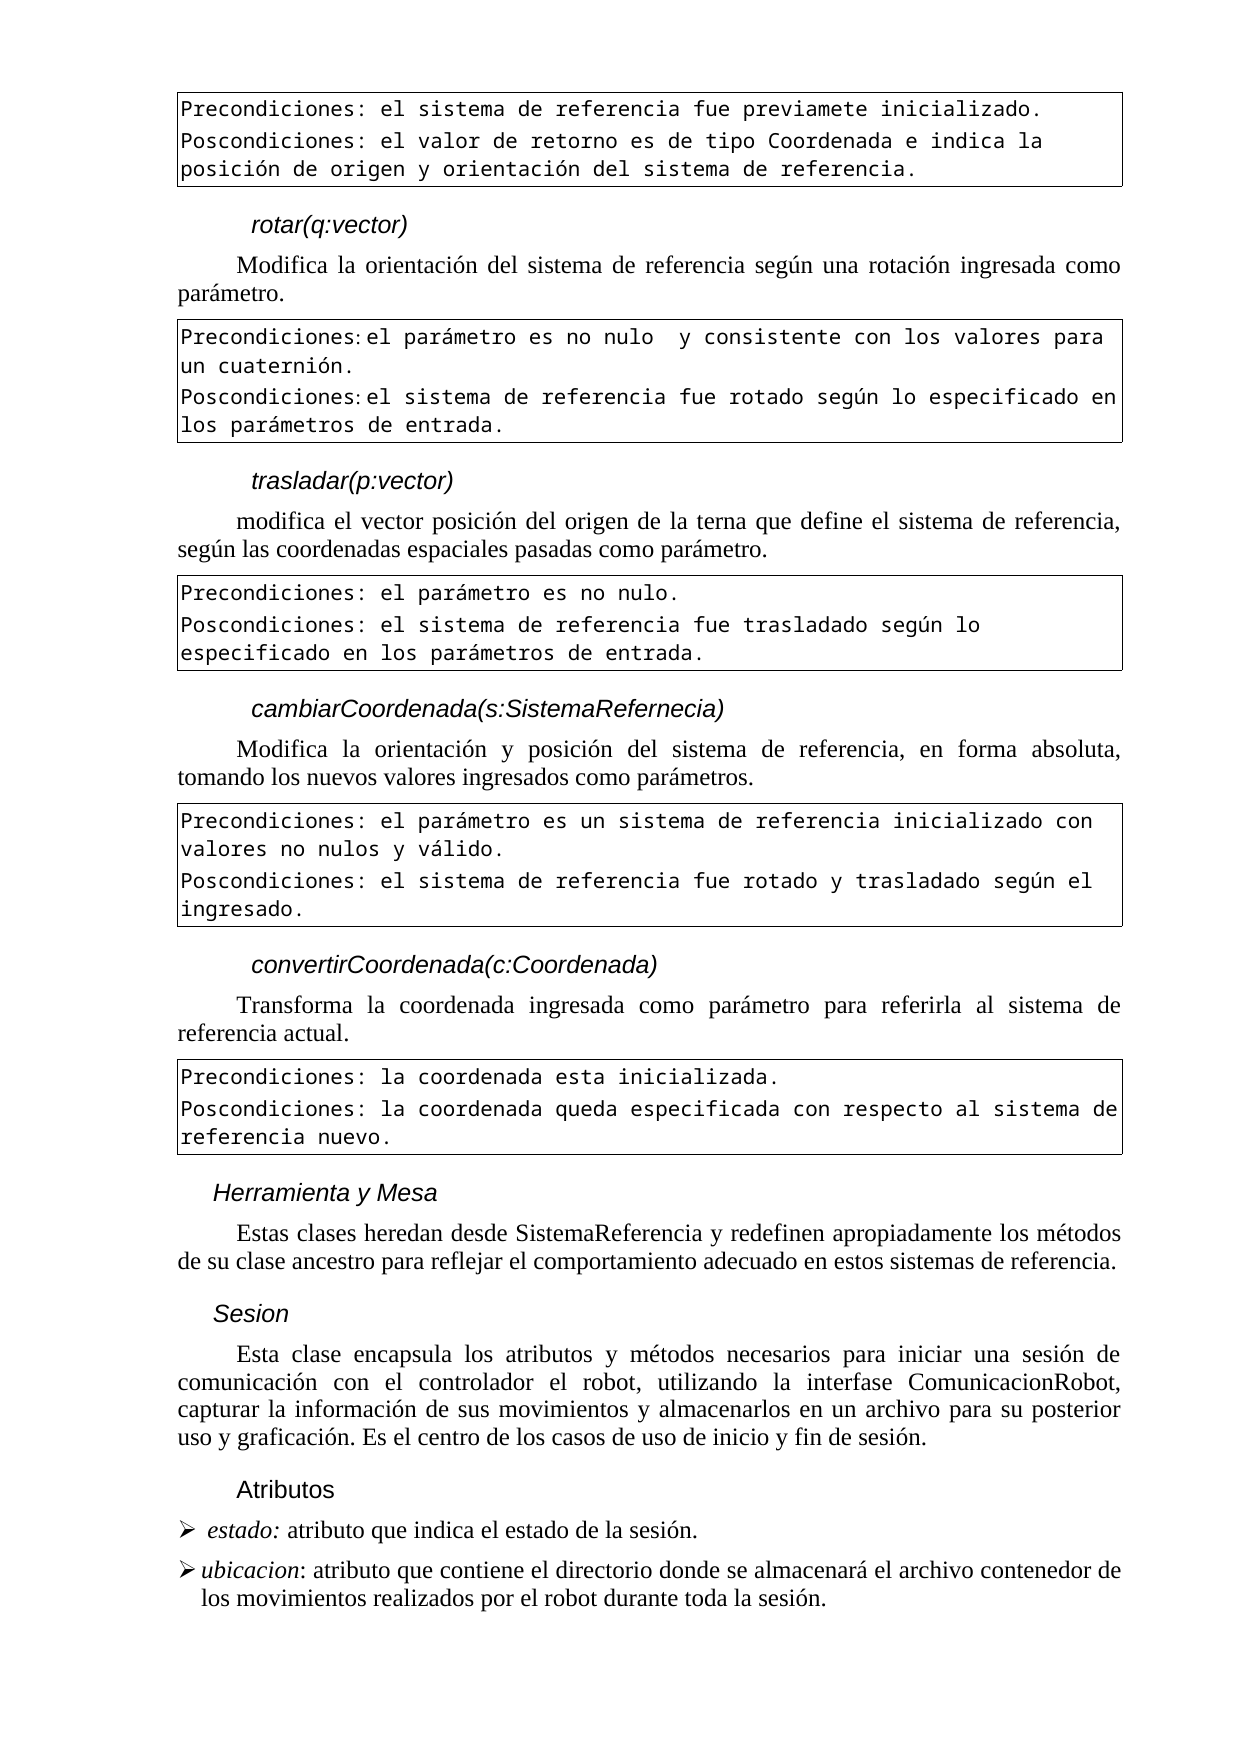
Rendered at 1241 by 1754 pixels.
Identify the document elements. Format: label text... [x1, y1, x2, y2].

list ubicacion: atributo que contiene el directorio donde se almacenará el archivo contenedor de los movimientos realizados por el robot durante toda la sesión. [177, 1556, 1122, 1612]
text Estas clases heredan desde SistemaReferencia y redefinen apropiadamente los métodos de su clase ancestro para reflejar el comportamiento adecuado en estos sistemas de referencia. [177, 1219, 1122, 1274]
subtitle Atributos [177, 1476, 1122, 1504]
text Precondiciones: el parámetro es no nulo y consistente con los valores para un cuaternión. [178, 320, 1122, 379]
text Precondiciones: el sistema de referencia fue previamete inicializado. [178, 93, 1122, 123]
text Modifica la orientación y posición del sistema de referencia, en forma absoluta, tomando los nuevos valores ingresados como parámetros. [177, 735, 1122, 791]
text Transforma la coordenada ingresada como parámetro para referirla al sistema de referencia actual. [177, 991, 1122, 1047]
subtitle Herramienta y Mesa [177, 1179, 1122, 1207]
list estado: atributo que indica el estado de la sesión. [177, 1516, 1122, 1544]
subtitle trasladar(p:vector) [177, 467, 1122, 495]
text Esta clase encapsula los atributos y métodos necesarios para iniciar una sesión de comunicación con el controlador el robot, utilizando la interfase ComunicacionRobot, capturar la información de sus movimientos y almacenarlos en un archivo para su posterior uso y graficación. Es el centro de los casos de uso de inicio y fin de sesión. [177, 1340, 1122, 1451]
subtitle cambiarCoordenada(s:SistemaRefernecia) [177, 695, 1122, 723]
text Poscondiciones: el valor de retorno es de tipo Coordenada e indica la posición de origen y orientación del sistema de referencia. [178, 123, 1122, 186]
subtitle convertirCoordenada(c:Coordenada) [177, 951, 1122, 979]
text Precondiciones: el parámetro es un sistema de referencia inicializado con valores no nulos y válido. [178, 804, 1122, 863]
text Poscondiciones: el sistema de referencia fue trasladado según lo especificado en los parámetros de entrada. [178, 607, 1122, 670]
text Poscondiciones: el sistema de referencia fue rotado y trasladado según el ingresado. [178, 863, 1122, 926]
text Precondiciones: el parámetro es no nulo. [178, 576, 1122, 607]
subtitle Sesion [177, 1299, 1122, 1327]
text Poscondiciones: el sistema de referencia fue rotado según lo especificado en los parámetros de entrada. [178, 379, 1122, 442]
text Precondiciones: la coordenada esta inicializada. [178, 1060, 1122, 1091]
text Poscondiciones: la coordenada queda especificada con respecto al sistema de referencia nuevo. [178, 1091, 1122, 1154]
subtitle rotar(q:vector) [177, 211, 1122, 239]
text Modifica la orientación del sistema de referencia según una rotación ingresada como parámetro. [177, 251, 1122, 307]
text modifica el vector posición del origen de la terna que define el sistema de referencia, según las coordenadas espaciales pasadas como parámetro. [177, 507, 1122, 563]
